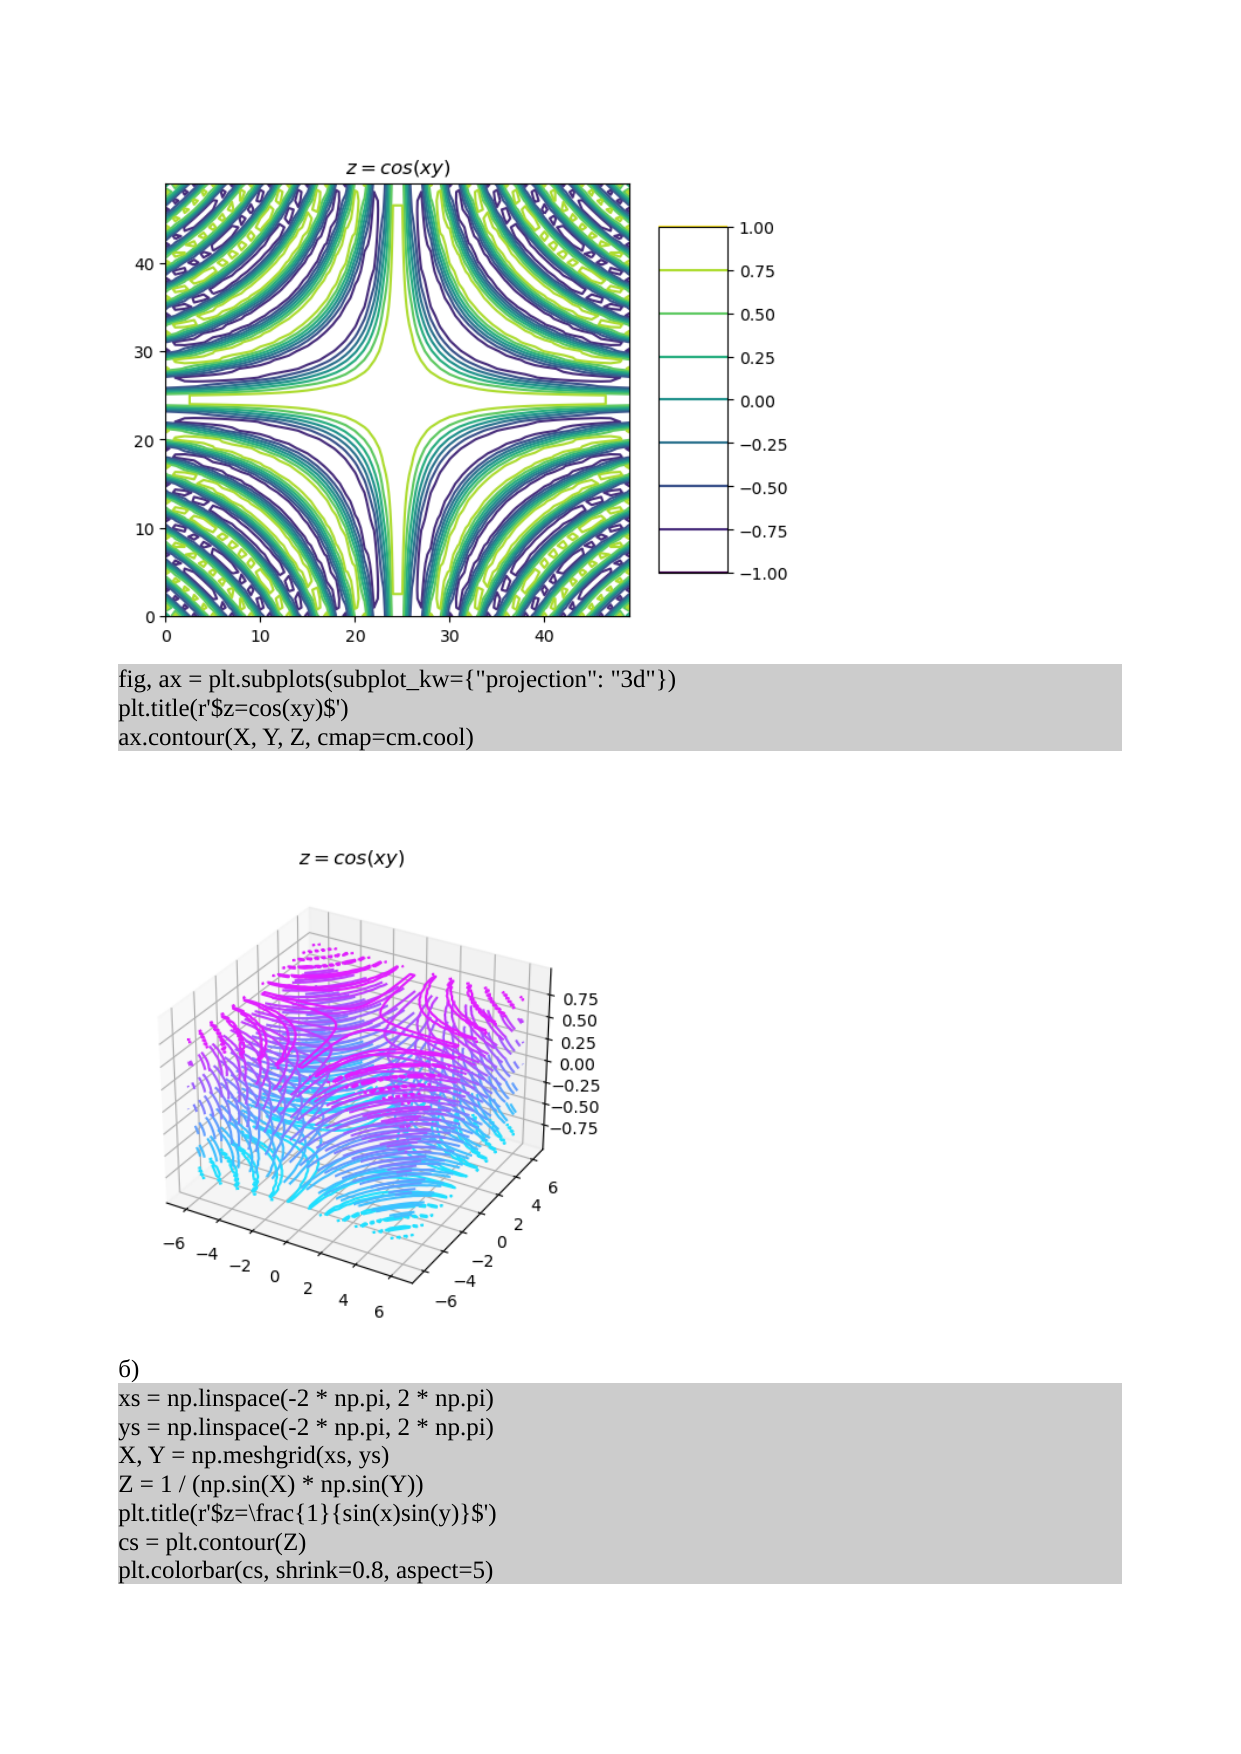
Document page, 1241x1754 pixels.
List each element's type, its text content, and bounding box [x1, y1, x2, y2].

text plt.colorbar(cs, shrink=0.8, aspect=5) [118, 1556, 1122, 1584]
text ys = np.linspace(-2 * np.pi, 2 * np.pi) [118, 1412, 1122, 1441]
picture [122, 146, 800, 656]
text б) [118, 1354, 1122, 1383]
text X, Y = np.meshgrid(xs, ys) [118, 1441, 1122, 1469]
text xs = np.linspace(-2 * np.pi, 2 * np.pi) [118, 1383, 1122, 1412]
text Z = 1 / (np.sin(X) * np.sin(Y)) [118, 1469, 1122, 1498]
text ax.contour(X, Y, Z, cmap=cm.cool) [118, 722, 1122, 751]
picture [122, 836, 613, 1332]
text cs = plt.contour(Z) [118, 1527, 1122, 1556]
text plt.title(r'$z=\frac{1}{sin(x)sin(y)}$') [118, 1498, 1122, 1527]
text fig, ax = plt.subplots(subplot_kw={"projection": "3d"}) [118, 664, 1122, 693]
text plt.title(r'$z=cos(xy)$') [118, 693, 1122, 722]
